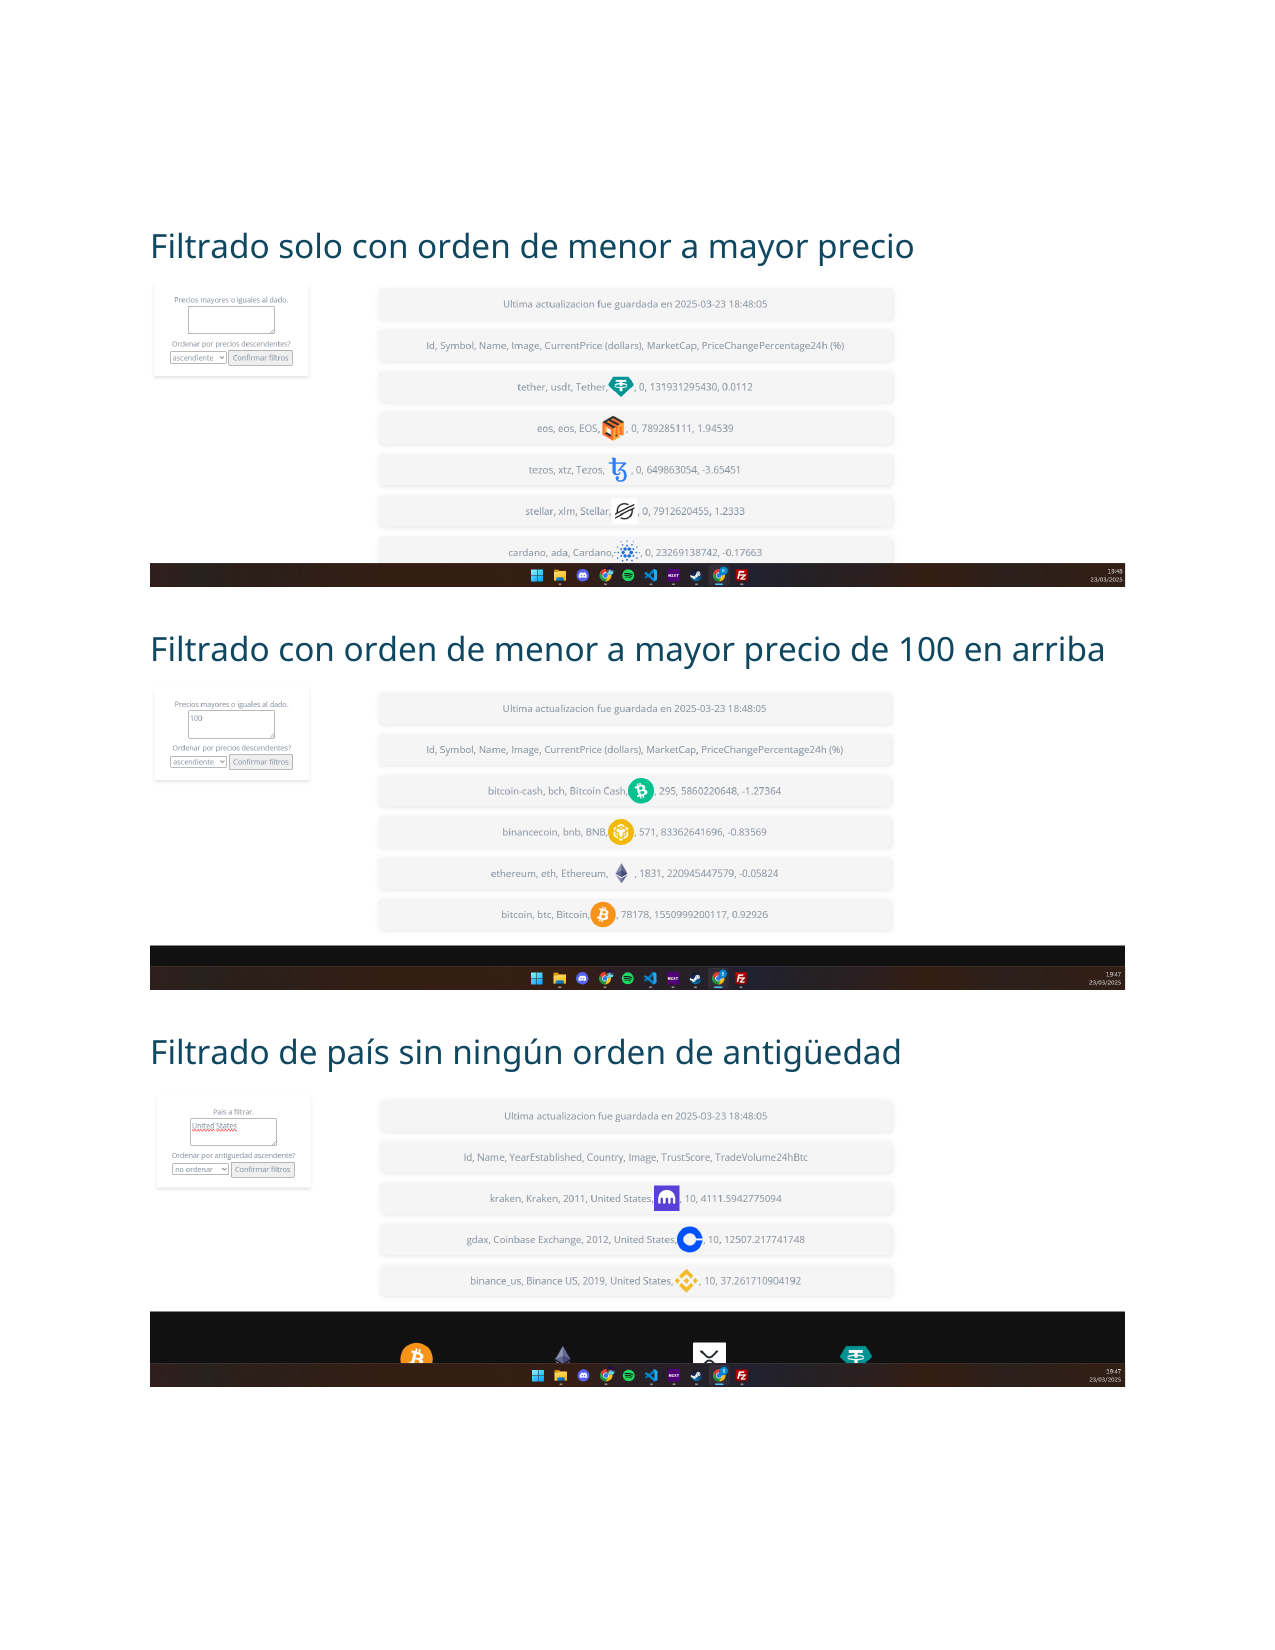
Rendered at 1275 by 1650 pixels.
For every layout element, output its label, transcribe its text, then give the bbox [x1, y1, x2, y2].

subtitle Filtrado con orden de menor a mayor precio de 100 en arriba [150, 626, 1125, 671]
subtitle Filtrado solo con orden de menor a mayor precio [150, 223, 1125, 268]
subtitle Filtrado de país sin ningún orden de antigüedad [150, 1028, 1125, 1074]
